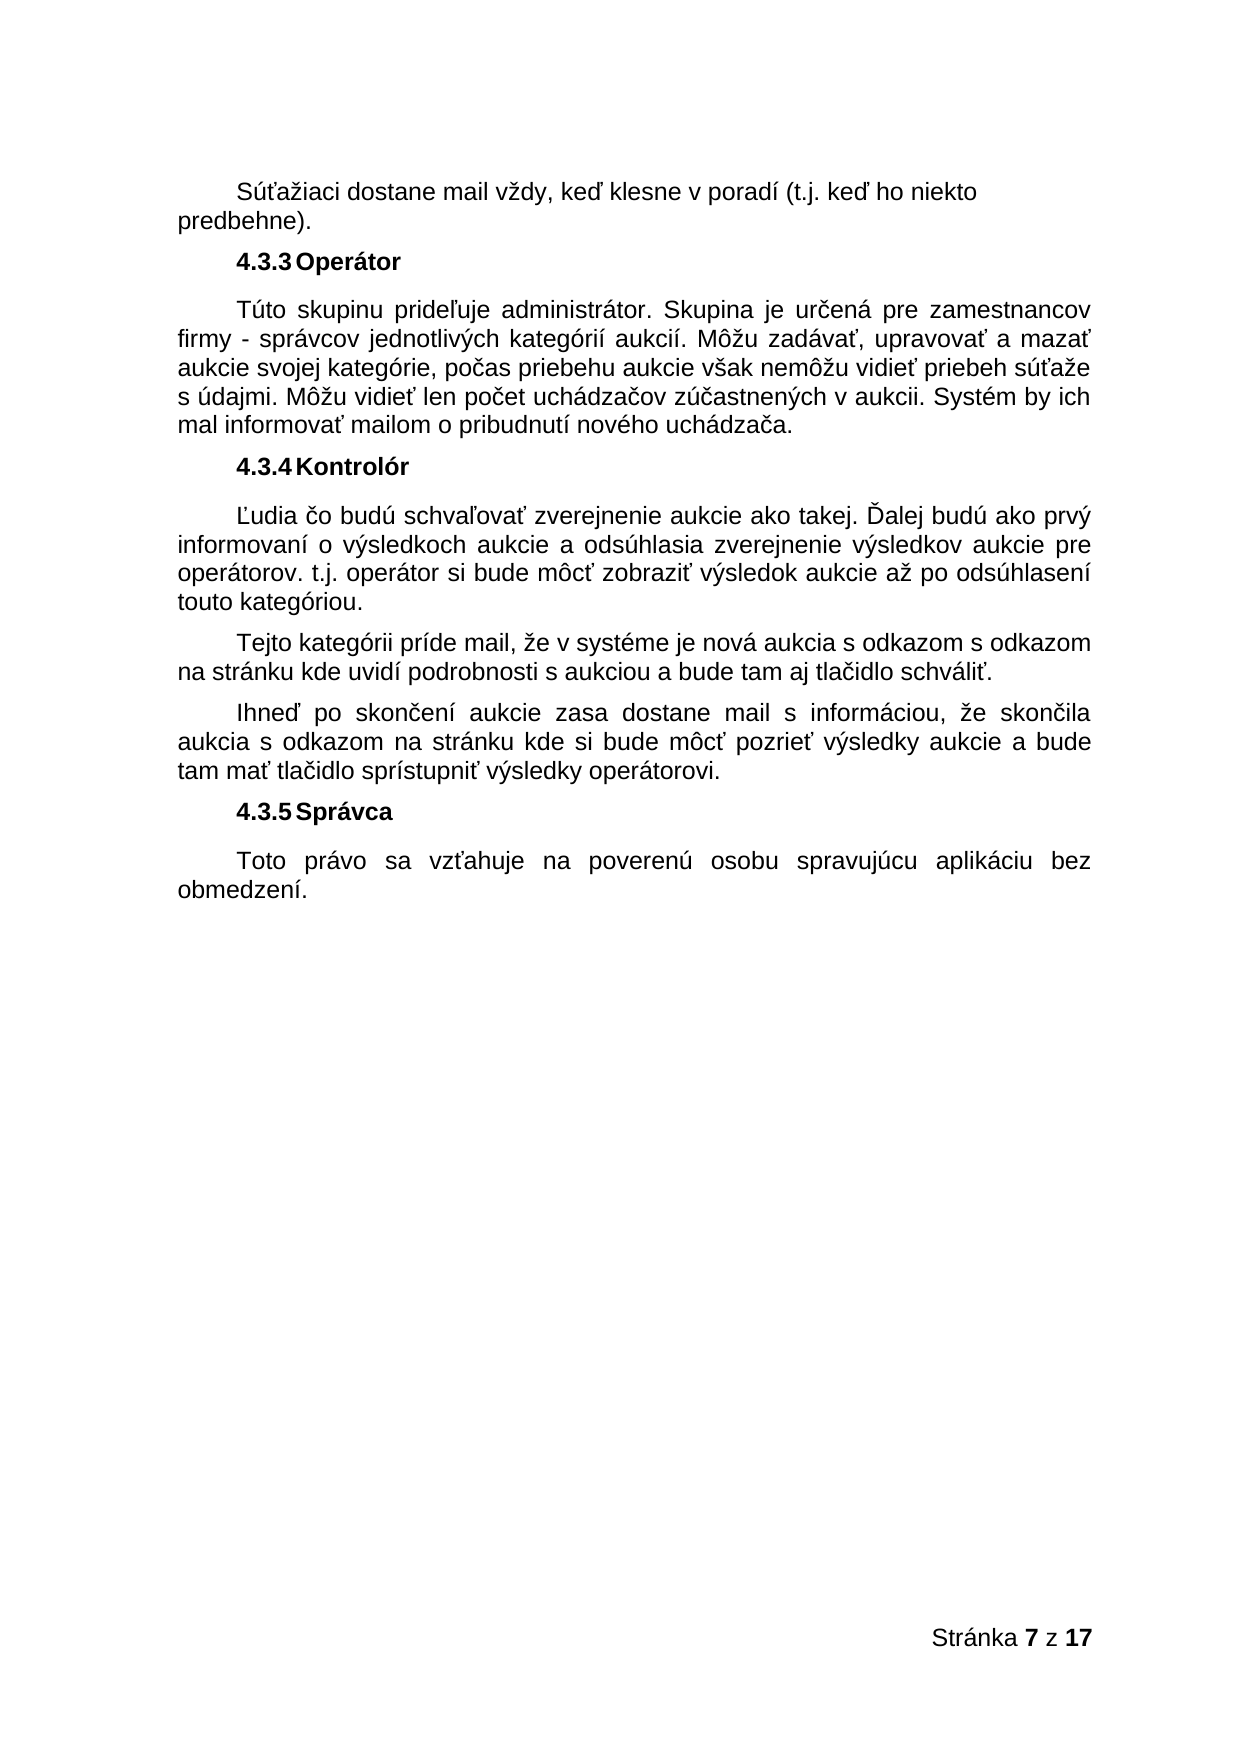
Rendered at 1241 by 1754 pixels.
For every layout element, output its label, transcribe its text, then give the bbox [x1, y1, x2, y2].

subtitle Kontrolór [236, 452, 1092, 481]
text Tejto kategórii príde mail, že v systéme je nová aukcia s odkazom s odkazom na stránku kde uvidí podrobnosti s aukciou a bude tam aj tlačidlo schváliť. [177, 628, 1092, 686]
text Ľudia čo budú schvaľovať zverejnenie aukcie ako takej. Ďalej budú ako prvý informovaní o výsledkoch aukcie a odsúhlasia zverejnenie výsledkov aukcie pre operátorov. t.j. operátor si bude môcť zobraziť výsledok aukcie až po odsúhlasení touto kategóriou. [177, 501, 1092, 616]
text Túto skupinu prideľuje administrátor. Skupina je určená pre zamestnancov firmy - správcov jednotlivých kategórií aukcií. Môžu zadávať, upravovať a mazať aukcie svojej kategórie, počas priebehu aukcie však nemôžu vidieť priebeh súťaže s údajmi. Môžu vidieť len počet uchádzačov zúčastnených v aukcii. Systém by ich mal informovať mailom o pribudnutí nového uchádzača. [177, 296, 1092, 439]
text Ihneď po skončení aukcie zasa dostane mail s informáciou, že skončila aukcia s odkazom na stránku kde si bude môcť pozrieť výsledky aukcie a bude tam mať tlačidlo sprístupniť výsledky operátorovi. [177, 698, 1092, 784]
text Toto právo sa vzťahuje na poverenú osobu spravujúcu aplikáciu bez obmedzení. [177, 846, 1092, 904]
text Súťažiaci dostane mail vždy, keď klesne v poradí (t.j. keď ho niekto predbehne). [177, 177, 1092, 235]
subtitle Operátor [236, 246, 1092, 275]
subtitle Správca [236, 797, 1092, 826]
